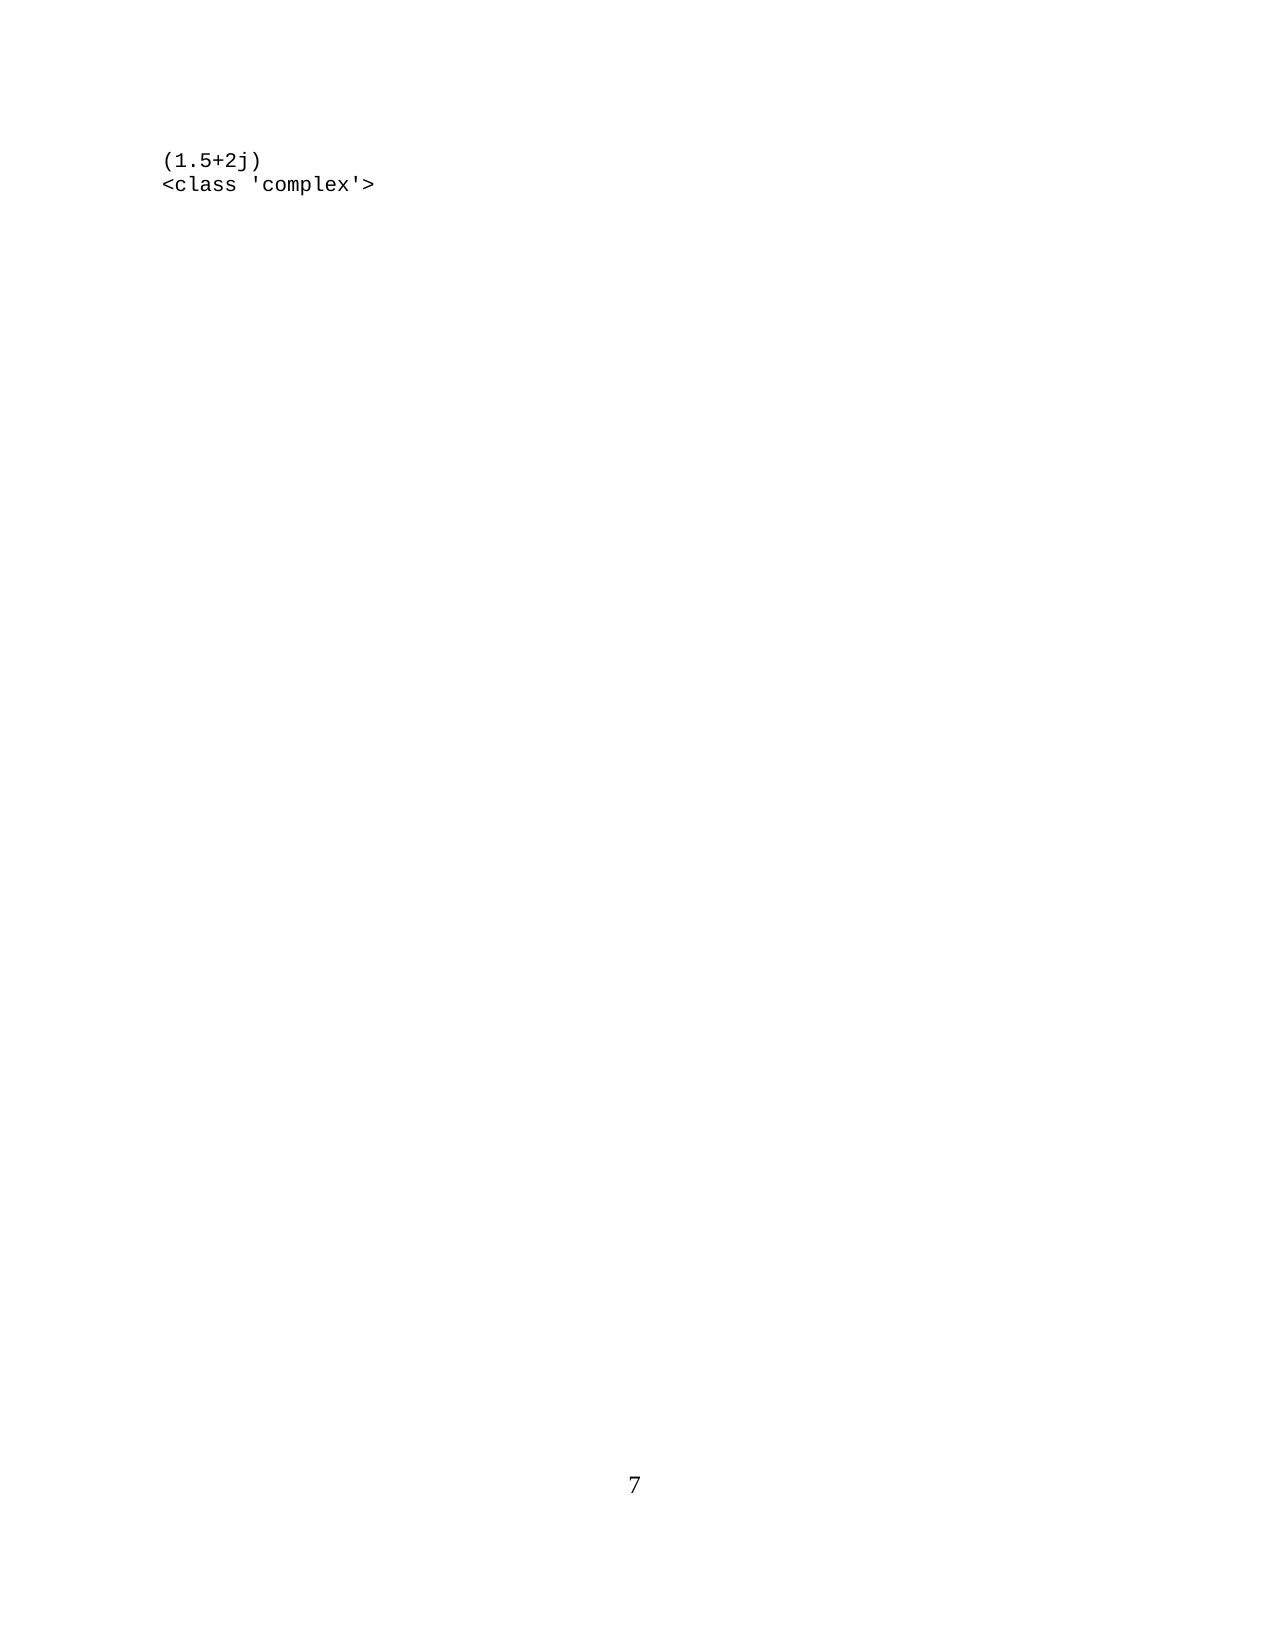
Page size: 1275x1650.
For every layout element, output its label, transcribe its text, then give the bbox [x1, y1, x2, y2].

text (1.5+2j) [162, 150, 1125, 174]
text <class 'complex'> [162, 174, 1125, 197]
